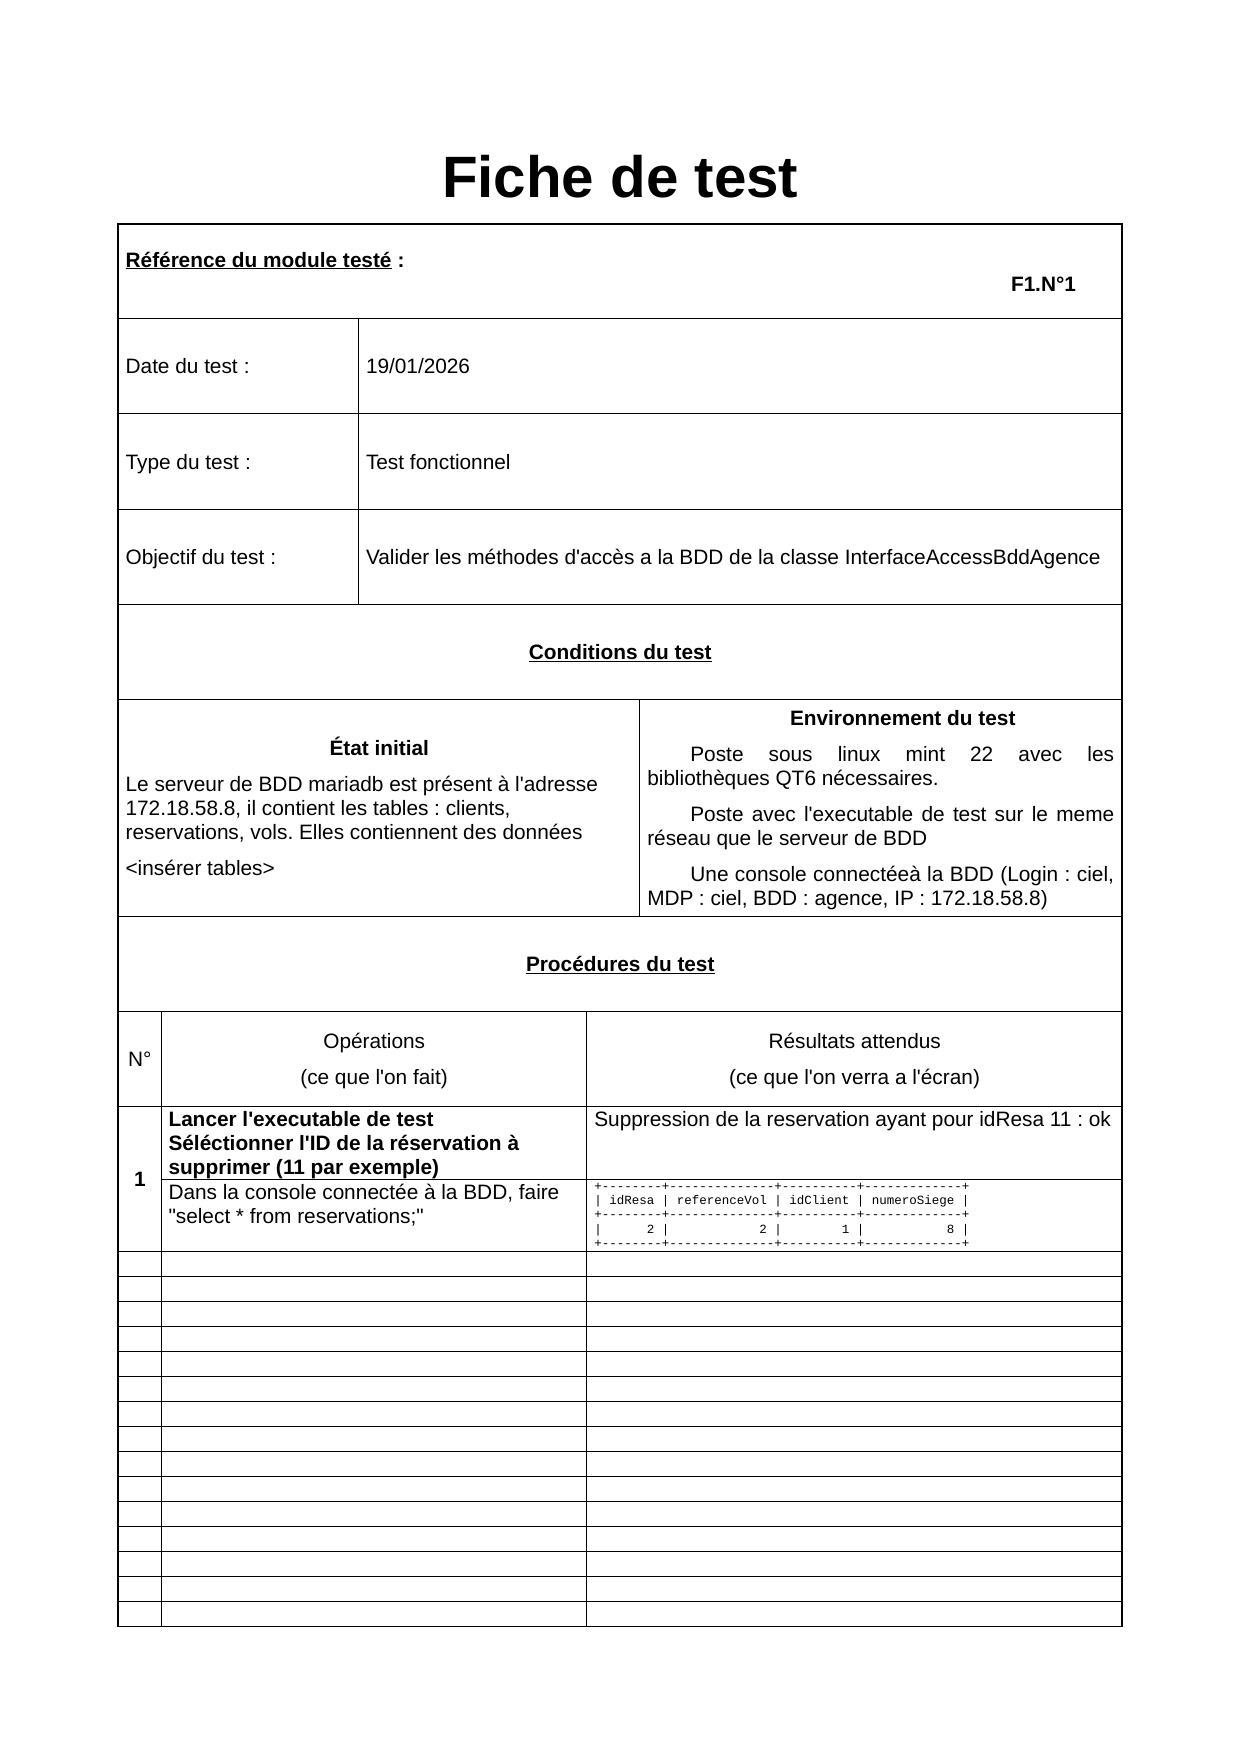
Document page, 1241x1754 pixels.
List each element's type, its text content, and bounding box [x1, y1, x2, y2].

table_cell Objectif du test : [119, 510, 358, 604]
table_cell [587, 1427, 1121, 1451]
table_cell Date du test : [119, 319, 358, 413]
table_cell [162, 1502, 586, 1526]
table_cell Type du test : [119, 414, 358, 509]
table_cell [587, 1527, 1121, 1551]
table_cell 1 [119, 1107, 161, 1251]
table_cell [119, 1252, 161, 1276]
table_cell [119, 1552, 161, 1576]
table_cell [162, 1427, 586, 1451]
table_cell [119, 1402, 161, 1426]
table_cell [119, 1477, 161, 1501]
table_cell +--------+--------------+----------+-------------+ | idResa | referenceVol | idClient | numeroSiege | +--------+--------------+----------+-------------+ | 2 | 2 | 1 | 8 | +--------+--------------+----------+-------------+ [587, 1180, 1121, 1251]
table_cell [119, 1352, 161, 1376]
table_cell [119, 1377, 161, 1401]
table_cell [587, 1302, 1121, 1326]
table_cell [119, 1427, 161, 1451]
table_cell [162, 1352, 586, 1376]
table_cell [587, 1602, 1121, 1626]
table_cell [119, 1277, 161, 1301]
table_cell Valider les méthodes d'accès a la BDD de la classe InterfaceAccessBddAgence [359, 510, 1121, 604]
table_cell [587, 1352, 1121, 1376]
table_cell Dans la console connectée à la BDD, faire "select * from reservations;" [162, 1180, 586, 1251]
table_cell [119, 1327, 161, 1351]
table_cell [119, 1502, 161, 1526]
table_cell [162, 1452, 586, 1476]
table_cell Test fonctionnel [359, 414, 1121, 509]
table_cell [119, 1452, 161, 1476]
table_cell [587, 1327, 1121, 1351]
table_cell [587, 1402, 1121, 1426]
table_cell [162, 1602, 586, 1626]
table_cell Résultats attendus (ce que l'on verra a l'écran) [587, 1012, 1121, 1106]
table_cell [119, 1527, 161, 1551]
table_header Référence du module testé : F1.N°1 [119, 225, 1121, 318]
table_cell Procédures du test [119, 917, 1121, 1011]
table_cell [162, 1402, 586, 1426]
table_cell [162, 1477, 586, 1501]
table_cell [162, 1327, 586, 1351]
table_cell [587, 1502, 1121, 1526]
table_cell [119, 1302, 161, 1326]
table_cell Environnement du test Poste sous linux mint 22 avec les bibliothèques QT6 nécessaires. Poste avec l'executable de test sur le meme réseau que le serveur de BDD Une console connectéeà la BDD (Login : ciel, MDP : ciel, BDD : agence, IP : 172.18.58.8) [640, 700, 1121, 916]
table_cell [587, 1552, 1121, 1576]
table_cell N° [119, 1012, 161, 1106]
table_cell [587, 1452, 1121, 1476]
table_cell Conditions du test [119, 605, 1121, 699]
table_cell [162, 1377, 586, 1401]
table_cell [587, 1277, 1121, 1301]
table_cell [587, 1377, 1121, 1401]
table_cell Suppression de la reservation ayant pour idResa 11 : ok [587, 1107, 1121, 1179]
table_cell [162, 1252, 586, 1276]
table_cell [162, 1302, 586, 1326]
table_cell [162, 1552, 586, 1576]
table_cell 19/01/2026 [359, 319, 1121, 413]
table_cell [587, 1477, 1121, 1501]
table_cell [162, 1527, 586, 1551]
table_cell État initial Le serveur de BDD mariadb est présent à l'adresse 172.18.58.8, il contient les tables : clients, reservations, vols. Elles contiennent des données <insérer tables> [119, 700, 639, 916]
table_cell [119, 1577, 161, 1601]
table_cell [162, 1277, 586, 1301]
table_cell Lancer l'executable de test Séléctionner l'ID de la réservation à supprimer (11 par exemple) [162, 1107, 586, 1179]
table_cell Opérations (ce que l'on fait) [162, 1012, 586, 1106]
table_cell [162, 1577, 586, 1601]
title Fiche de test [118, 143, 1122, 210]
table_cell [119, 1602, 161, 1626]
table_cell [587, 1252, 1121, 1276]
table_cell [587, 1577, 1121, 1601]
